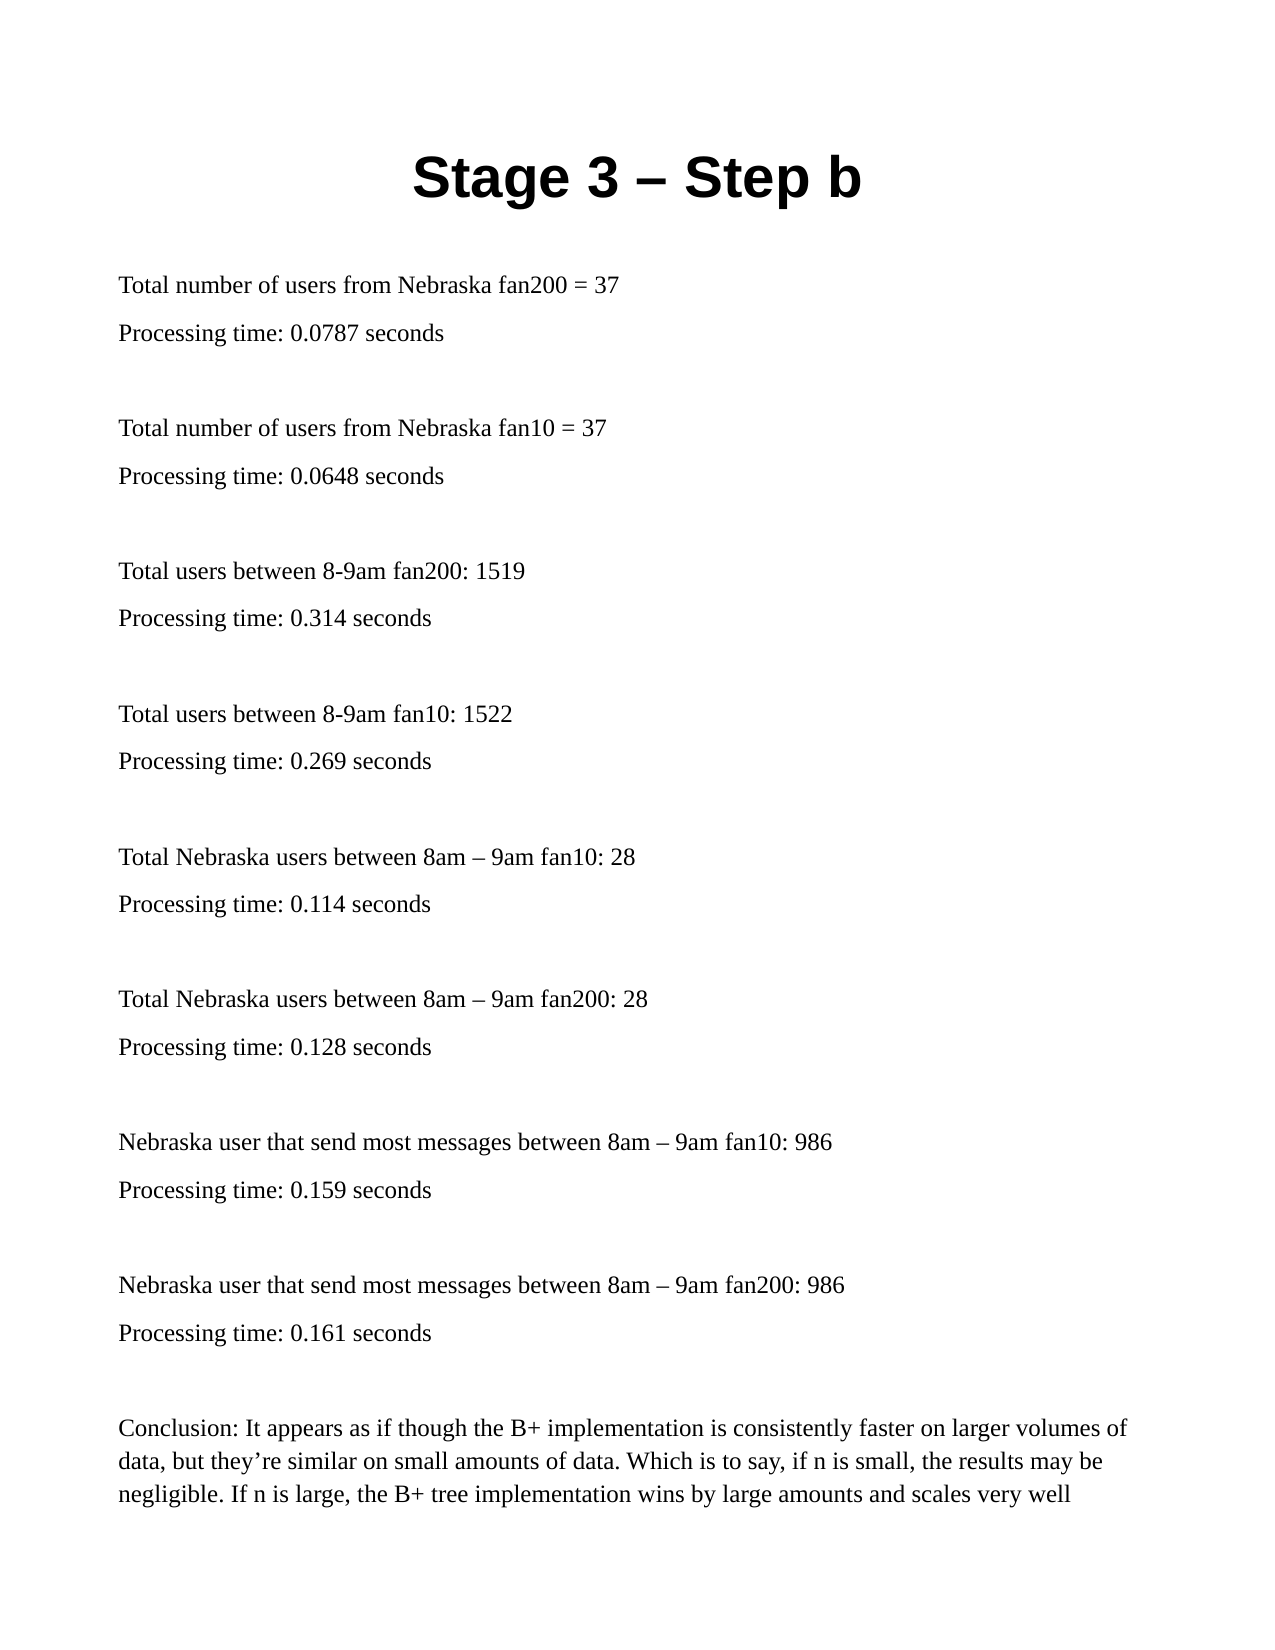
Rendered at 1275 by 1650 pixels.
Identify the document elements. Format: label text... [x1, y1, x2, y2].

text Nebraska user that send most messages between 8am – 9am fan200: 986 [118, 1270, 1157, 1299]
text Processing time: 0.0787 seconds [118, 318, 1157, 347]
text Total users between 8-9am fan200: 1519 [118, 556, 1157, 585]
text Total number of users from Nebraska fan200 = 37 [118, 270, 1157, 299]
text Processing time: 0.159 seconds [118, 1175, 1157, 1203]
text Total Nebraska users between 8am – 9am fan10: 28 [118, 842, 1157, 870]
title Stage 3 – Step b [118, 143, 1157, 210]
text Processing time: 0.114 seconds [118, 889, 1157, 918]
text Processing time: 0.128 seconds [118, 1032, 1157, 1061]
text Nebraska user that send most messages between 8am – 9am fan10: 986 [118, 1127, 1157, 1156]
text Total number of users from Nebraska fan10 = 37 [118, 413, 1157, 442]
text Processing time: 0.0648 seconds [118, 461, 1157, 489]
text Processing time: 0.314 seconds [118, 603, 1157, 632]
text Total Nebraska users between 8am – 9am fan200: 28 [118, 984, 1157, 1013]
text Conclusion: It appears as if though the B+ implementation is consistently faster on larger volumes of data, but they’re similar on small amounts of data. Which is to say, if n is small, the results may be negligible. If n is large, the B+ tree implementation wins by large amounts and scales very well [118, 1413, 1157, 1508]
text Total users between 8-9am fan10: 1522 [118, 699, 1157, 727]
text Processing time: 0.161 seconds [118, 1318, 1157, 1346]
text Processing time: 0.269 seconds [118, 746, 1157, 775]
